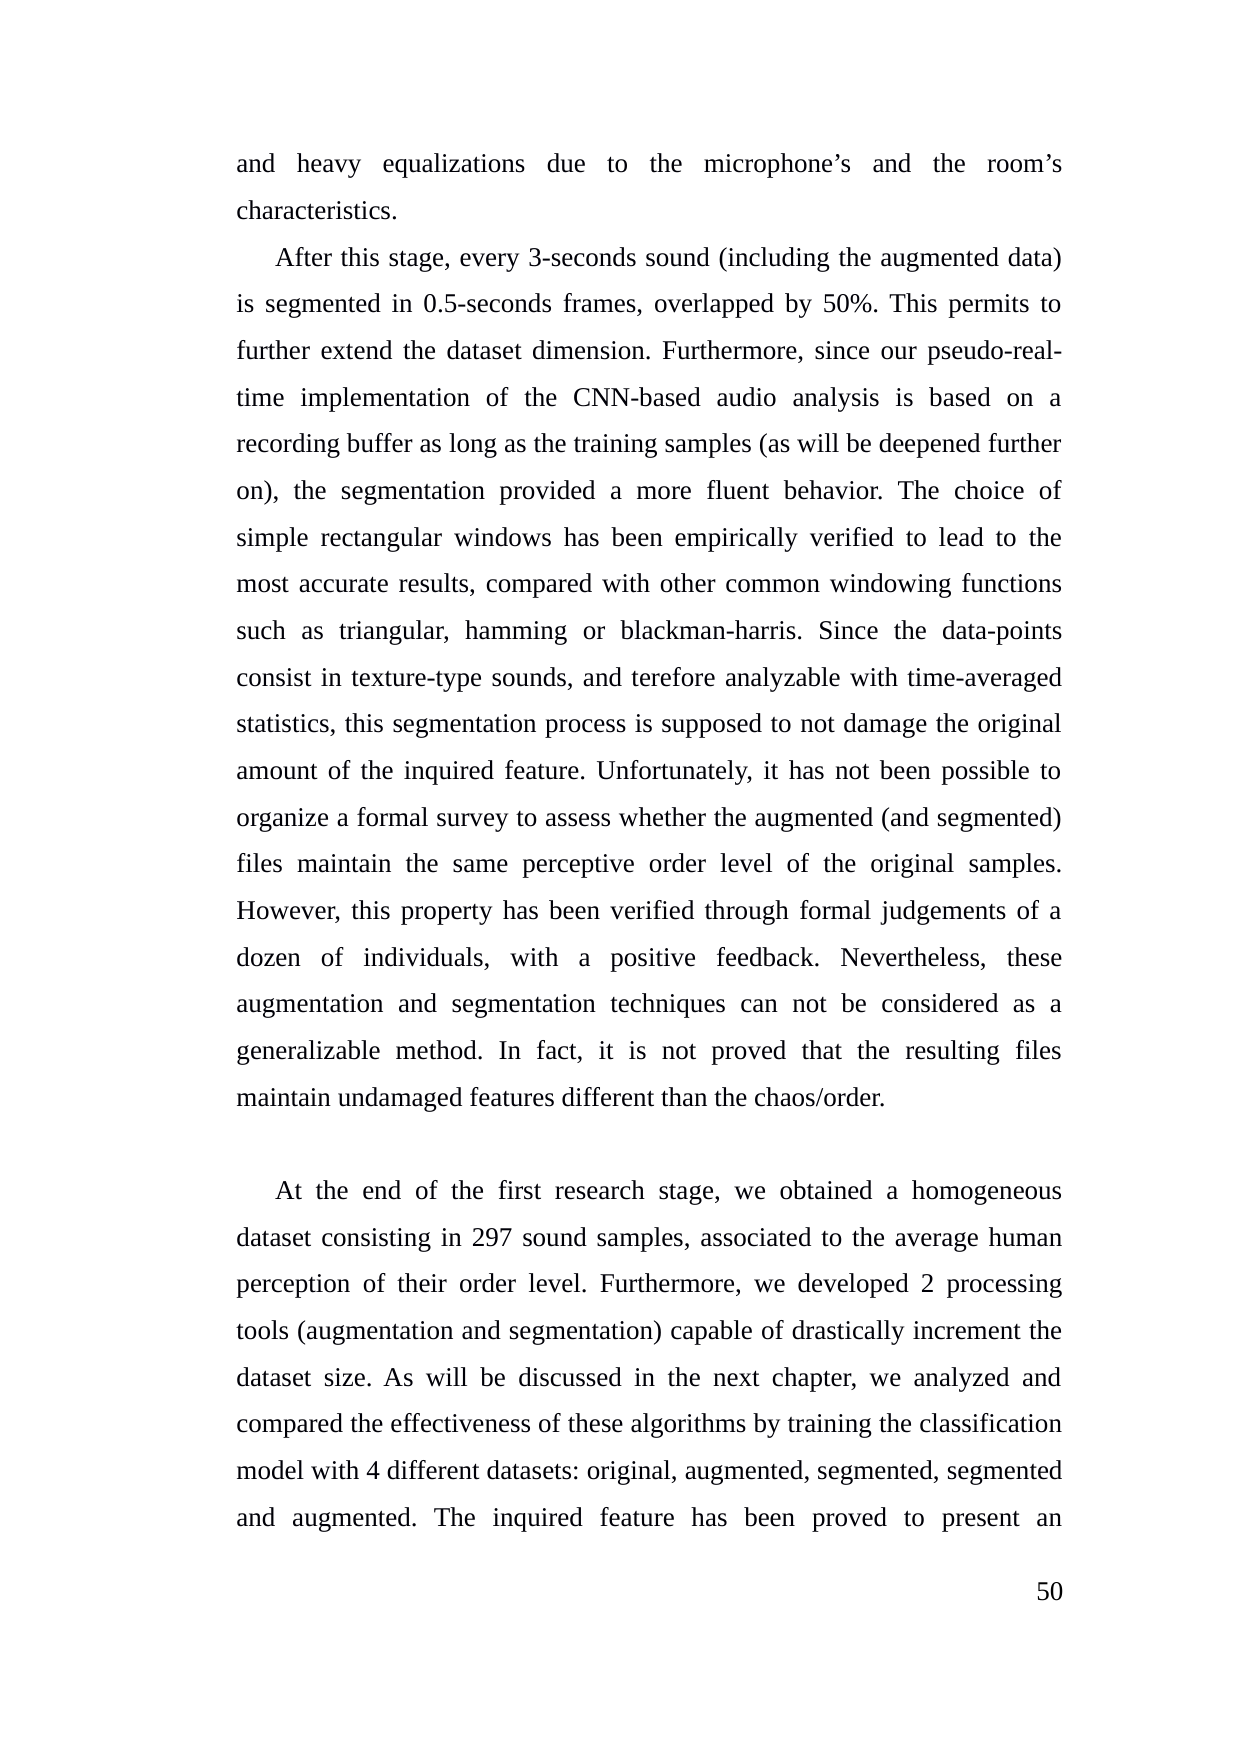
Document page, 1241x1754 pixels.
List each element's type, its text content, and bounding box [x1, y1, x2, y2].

text After this stage, every 3-seconds sound (including the augmented data) is segmented in 0.5-seconds frames, overlapped by 50%. This permits to further extend the dataset dimension. Furthermore, since our pseudo-real-time implementation of the CNN-based audio analysis is based on a recording buffer as long as the training samples (as will be deepened further on), the segmentation provided a more fluent behavior. The choice of simple rectangular windows has been empirically verified to lead to the most accurate results, compared with other common windowing functions such as triangular, hamming or blackman-harris. Since the data-points consist in texture-type sounds, and terefore analyzable with time-averaged statistics, this segmentation process is supposed to not damage the original amount of the inquired feature. Unfortunately, it has not been possible to organize a formal survey to assess whether the augmented (and segmented) files maintain the same perceptive order level of the original samples. However, this property has been verified through formal judgements of a dozen of individuals, with a positive feedback. Nevertheless, these augmentation and segmentation techniques can not be considered as a generalizable method. In fact, it is not proved that the resulting files maintain undamaged features different than the chaos/order. [236, 241, 1063, 1112]
text At the end of the first research stage, we obtained a homogeneous dataset consisting in 297 sound samples, associated to the average human perception of their order level. Furthermore, we developed 2 processing tools (augmentation and segmentation) capable of drastically increment the dataset size. As will be discussed in the next chapter, we analyzed and compared the effectiveness of these algorithms by training the classification model with 4 different datasets: original, augmented, segmented, segmented and augmented. The inquired feature has been proved to present an [236, 1174, 1063, 1532]
text and heavy equalizations due to the microphone’s and the room’s characteristics. [236, 148, 1063, 225]
